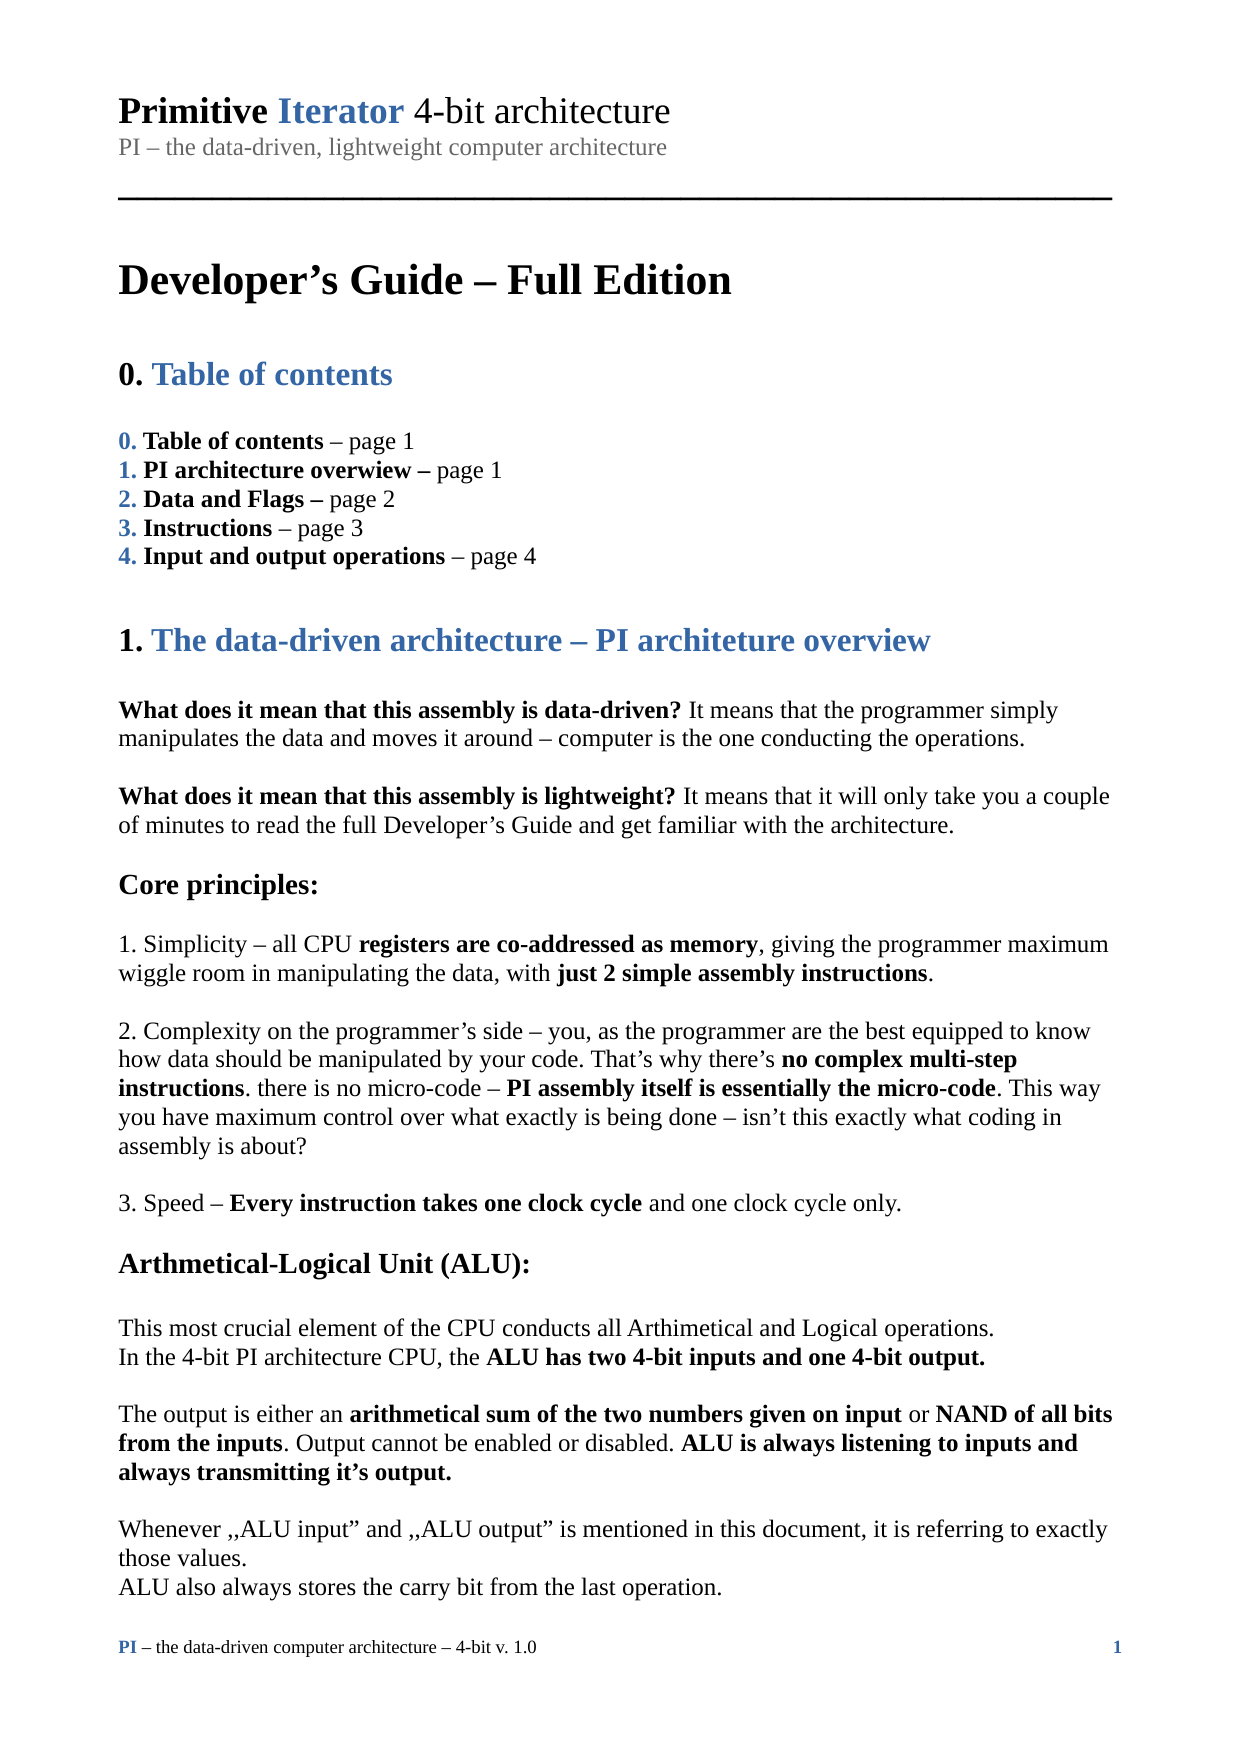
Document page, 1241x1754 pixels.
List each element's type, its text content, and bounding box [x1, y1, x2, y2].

text 0. Table of contents – page 1 [118, 426, 1122, 455]
text Core principles: [118, 867, 1122, 901]
text 1. The data-driven architecture – PI architeture overview [118, 620, 1122, 659]
text In the 4-bit PI architecture CPU, the ALU has two 4-bit inputs and one 4-bit output. [118, 1342, 1122, 1370]
text Whenever ,,ALU input” and ,,ALU output” is mentioned in this document, it is referring to exactly those values. [118, 1514, 1122, 1572]
text What does it mean that this assembly is data-driven? It means that the programmer simply manipulates the data and moves it around – computer is the one conducting the operations. [118, 695, 1122, 752]
text 2. Complexity on the programmer’s side – you, as the programmer are the best equipped to know how data should be manipulated by your code. That’s why there’s no complex multi-step instructions. there is no micro-code – PI assembly itself is essentially the micro-code. This way you have maximum control over what exactly is being done – isn’t this exactly what coding in assembly is about? [118, 1016, 1122, 1159]
text 3. Instructions – page 3 [118, 513, 1122, 541]
text 1. Simplicity – all CPU registers are co-addressed as memory, giving the programmer maximum wiggle room in manipulating the data, with just 2 simple assembly instructions. [118, 929, 1122, 987]
text PI – the data-driven, lightweight computer architecture [118, 132, 1122, 160]
text 4. Input and output operations – page 4 [118, 541, 1122, 570]
text This most crucial element of the CPU conducts all Arthimetical and Logical operations. [118, 1313, 1122, 1342]
text 2. Data and Flags – page 2 [118, 484, 1122, 513]
text Developer’s Guide – Full Edition [118, 254, 1122, 304]
text What does it mean that this assembly is lightweight? It means that it will only take you a couple of minutes to read the full Developer’s Guide and get familiar with the architecture. [118, 781, 1122, 838]
text The output is either an arithmetical sum of the two numbers given on input or NAND of all bits from the inputs. Output cannot be enabled or disabled. ALU is always listening to inputs and always transmitting it’s output. [118, 1399, 1122, 1485]
text 3. Speed – Every instruction takes one clock cycle and one clock cycle only. [118, 1188, 1122, 1217]
text ALU also always stores the carry bit from the last operation. [118, 1572, 1122, 1600]
text 1. PI architecture overwiew – page 1 [118, 455, 1122, 484]
text Arthmetical-Logical Unit (ALU): [118, 1246, 1122, 1279]
text 0. Table of contents [118, 354, 1122, 393]
text Primitive Iterator 4-bit architecture [118, 88, 1122, 132]
text _____________________________________________________ [118, 160, 1122, 203]
